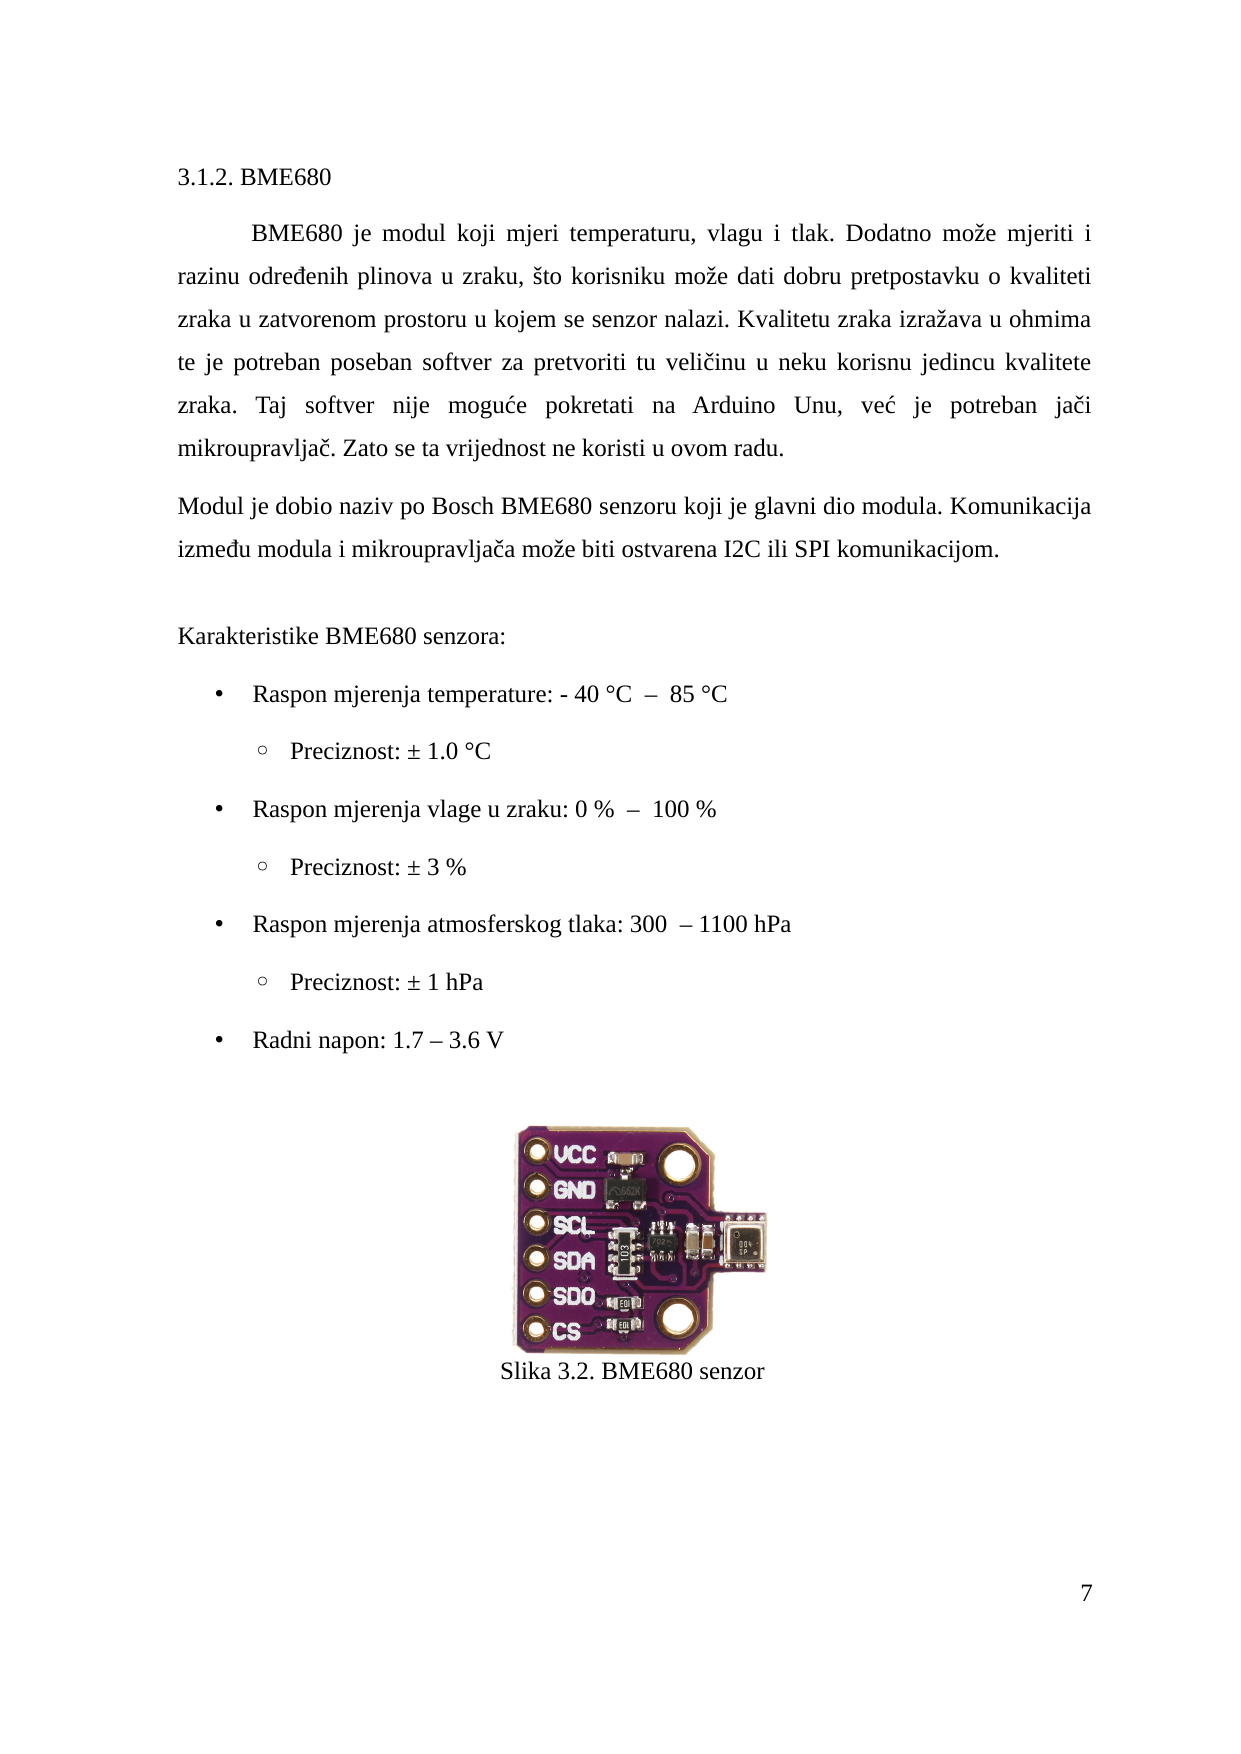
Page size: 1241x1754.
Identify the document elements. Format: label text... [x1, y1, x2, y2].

list Raspon mjerenja vlage u zraku: 0 % – 100 % [215, 794, 1093, 823]
subtitle 3.1.2. BME680 [177, 162, 1093, 191]
text BME680 je modul koji mjeri temperaturu, vlagu i tlak. Dodatno može mjeriti i razinu određenih plinova u zraku, što korisniku može dati dobru pretpostavku o kvaliteti zraka u zatvorenom prostoru u kojem se senzor nalazi. Kvalitetu zraka izražava u ohmima te je potreban poseban softver za pretvoriti tu veličinu u neku korisnu jedincu kvalitete zraka. Taj softver nije moguće pokretati na Arduino Unu, već je potreban jači mikroupravljač. Zato se ta vrijednost ne koristi u ovom radu. [177, 218, 1093, 462]
text Slika 3.2. BME680 senzor [500, 1357, 770, 1385]
list Radni napon: 1.7 – 3.6 V [215, 1025, 1093, 1054]
list Raspon mjerenja atmosferskog tlaka: 300 – 1100 hPa [215, 909, 1093, 938]
list Preciznost: ± 1 hPa [252, 967, 1093, 996]
picture [500, 1106, 770, 1357]
text Modul je dobio naziv po Bosch BME680 senzoru koji je glavni dio modula. Komunikacija između modula i mikroupravljača može biti ostvarena I2C ili SPI komunikacijom. [177, 491, 1093, 563]
text Karakteristike BME680 senzora: [177, 621, 1093, 650]
list Raspon mjerenja temperature: - 40 °C – 85 °C [215, 679, 1093, 707]
list Preciznost: ± 3 % [252, 852, 1093, 881]
list Preciznost: ± 1.0 °C [252, 736, 1093, 765]
